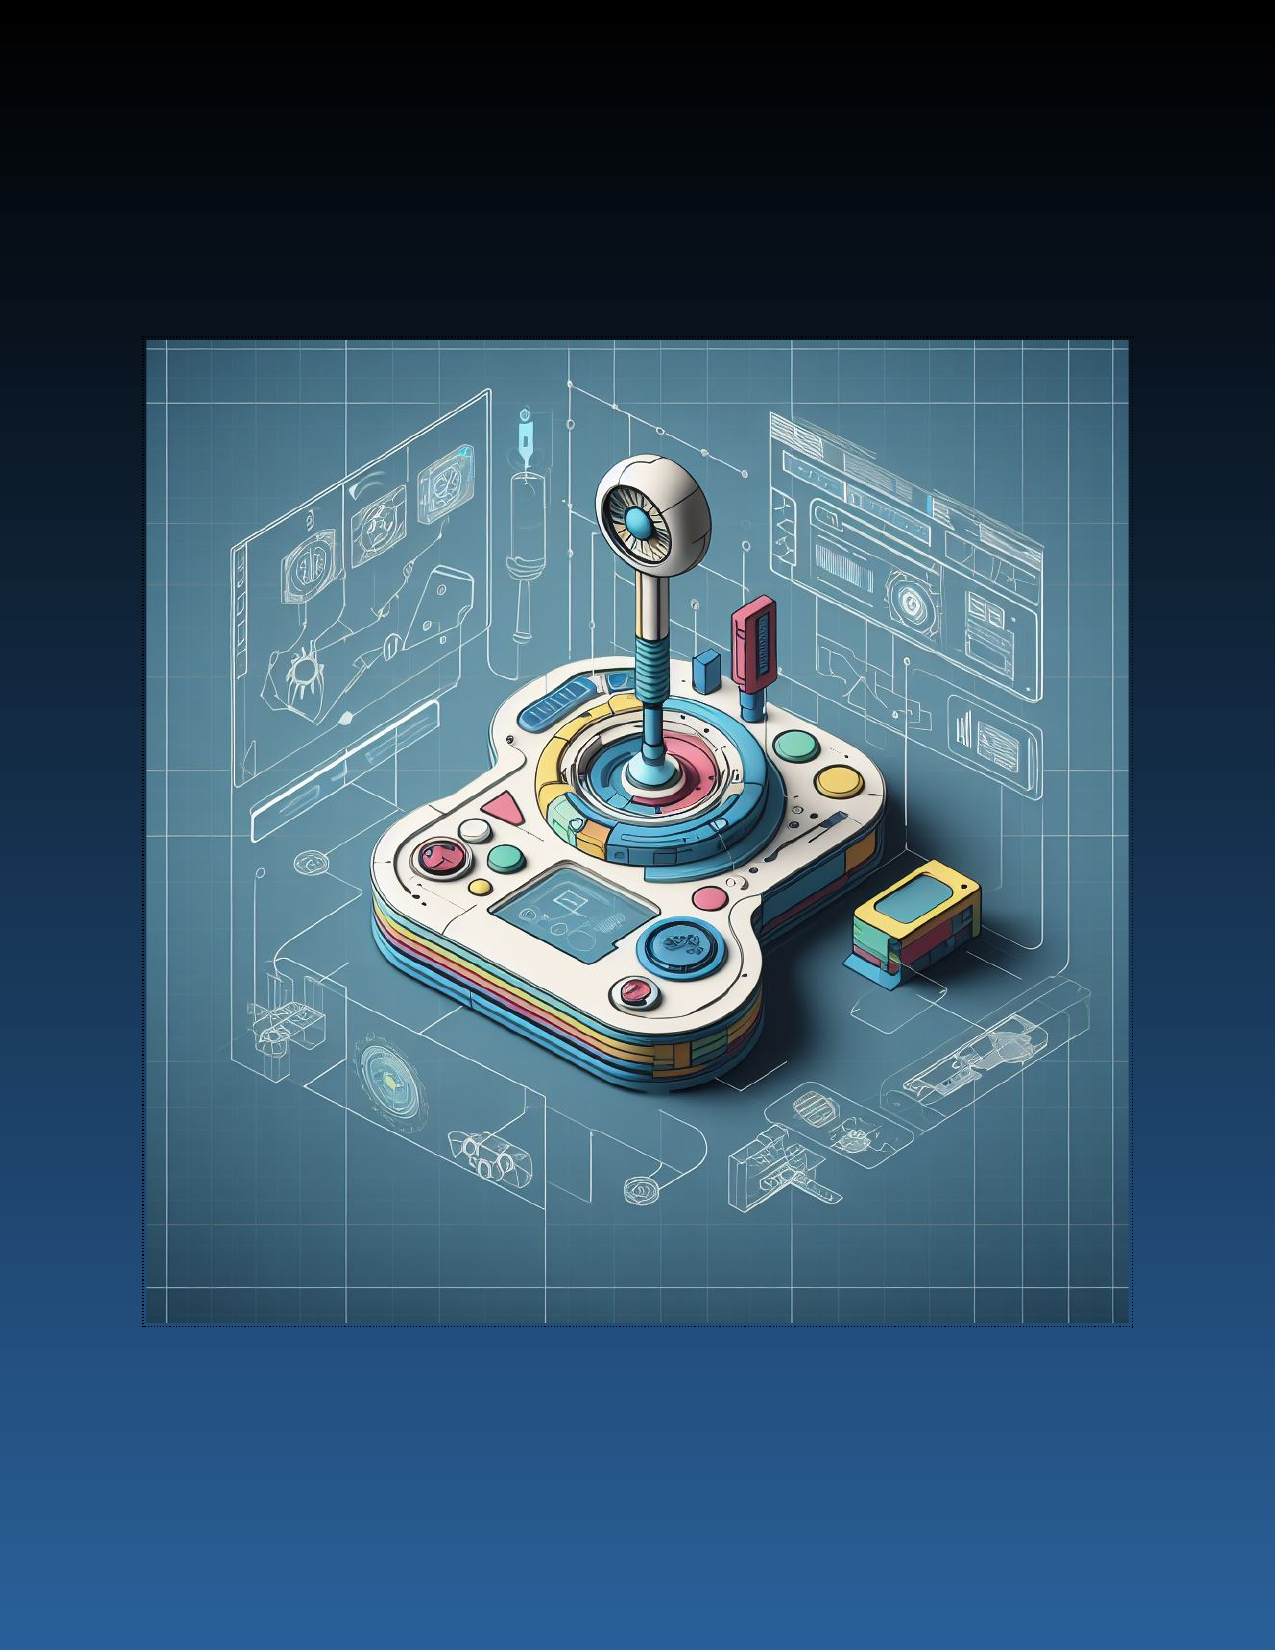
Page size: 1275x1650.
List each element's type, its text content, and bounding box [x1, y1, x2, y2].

picture [146, 340, 1129, 1323]
text ShadowGrip [142, 336, 1133, 1327]
